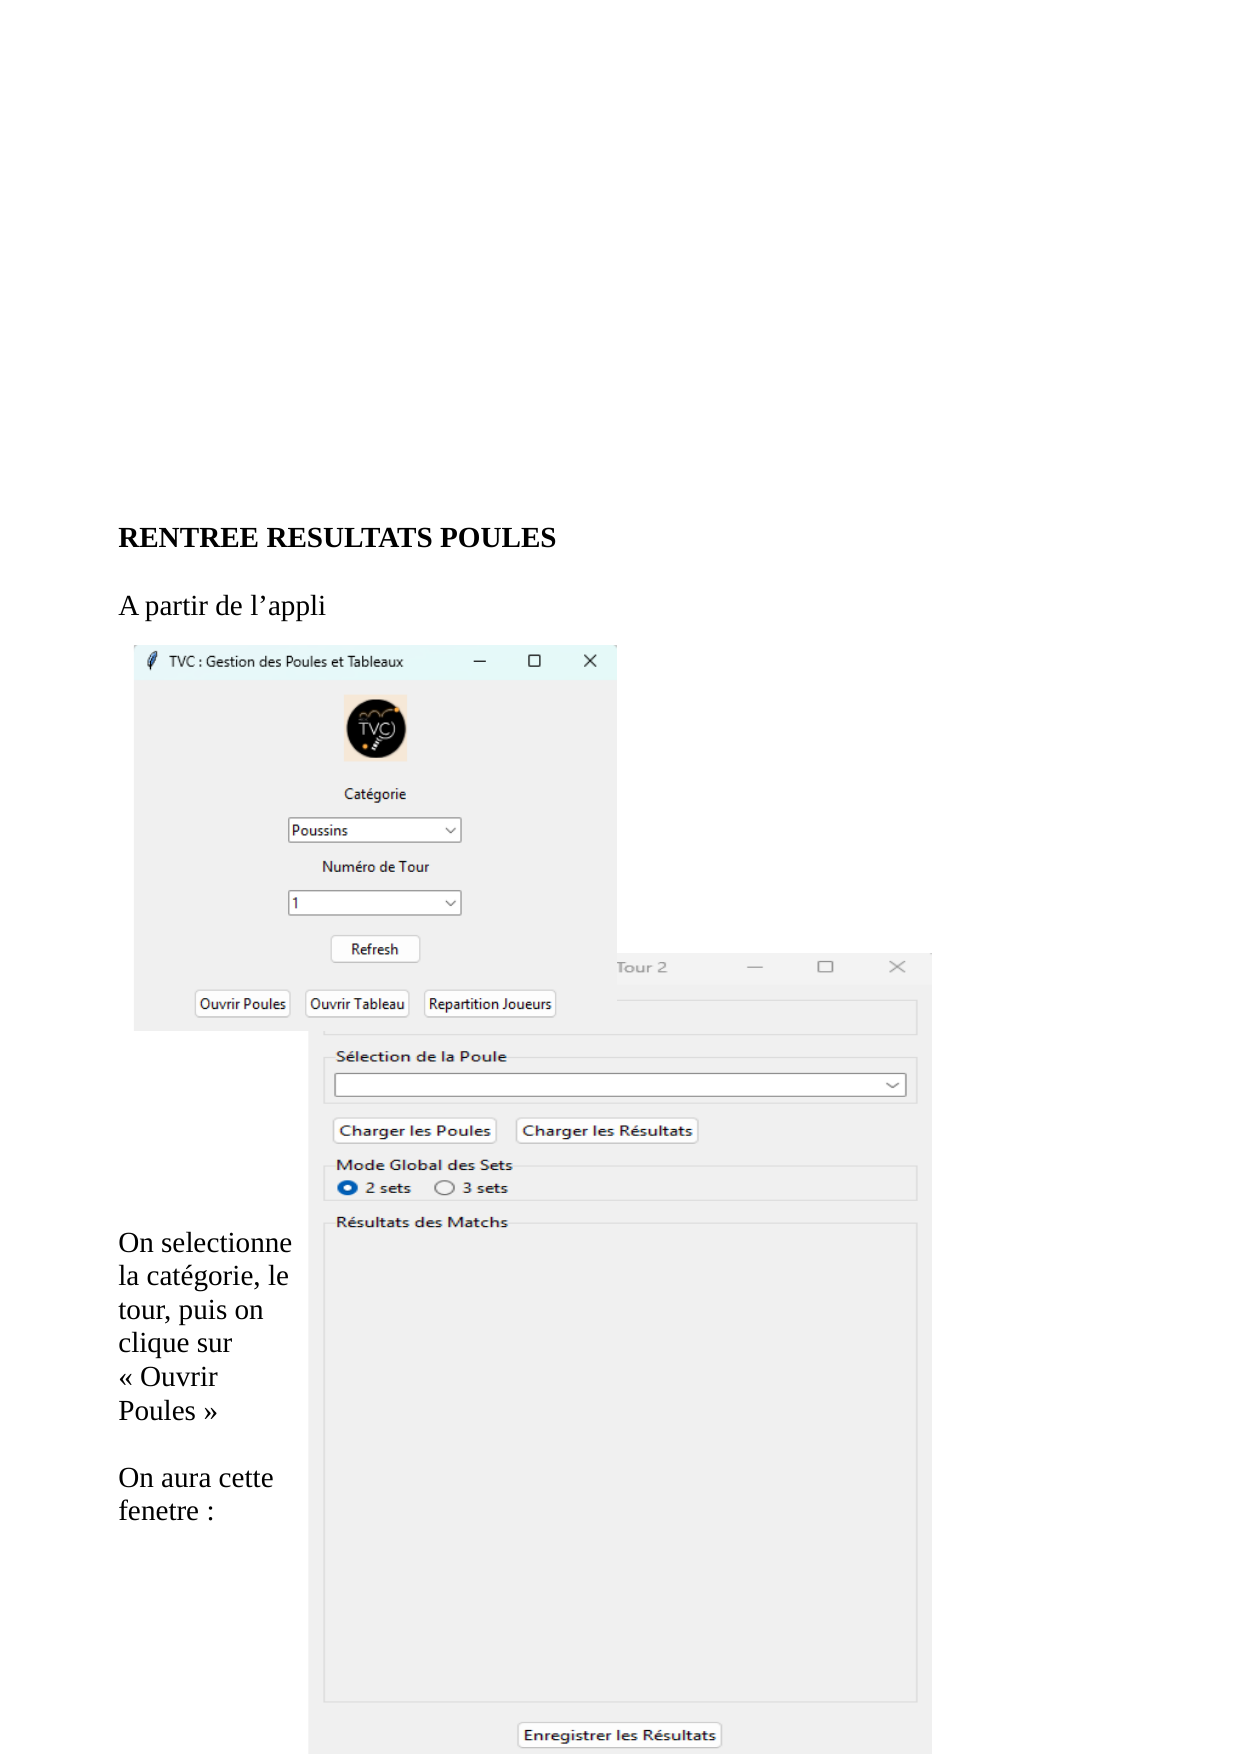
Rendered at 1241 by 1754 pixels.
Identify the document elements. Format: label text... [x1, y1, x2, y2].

text [932, 1225, 1122, 1426]
picture [133, 645, 932, 1754]
text A partir de l’appli [118, 588, 1122, 621]
text On selectionne la catégorie, le tour, puis on clique sur « Ouvrir Poules » [118, 1225, 308, 1426]
text [932, 1460, 1122, 1527]
text RENTREE RESULTATS POULES [118, 521, 1122, 554]
text On aura cette fenetre : [118, 1460, 308, 1527]
